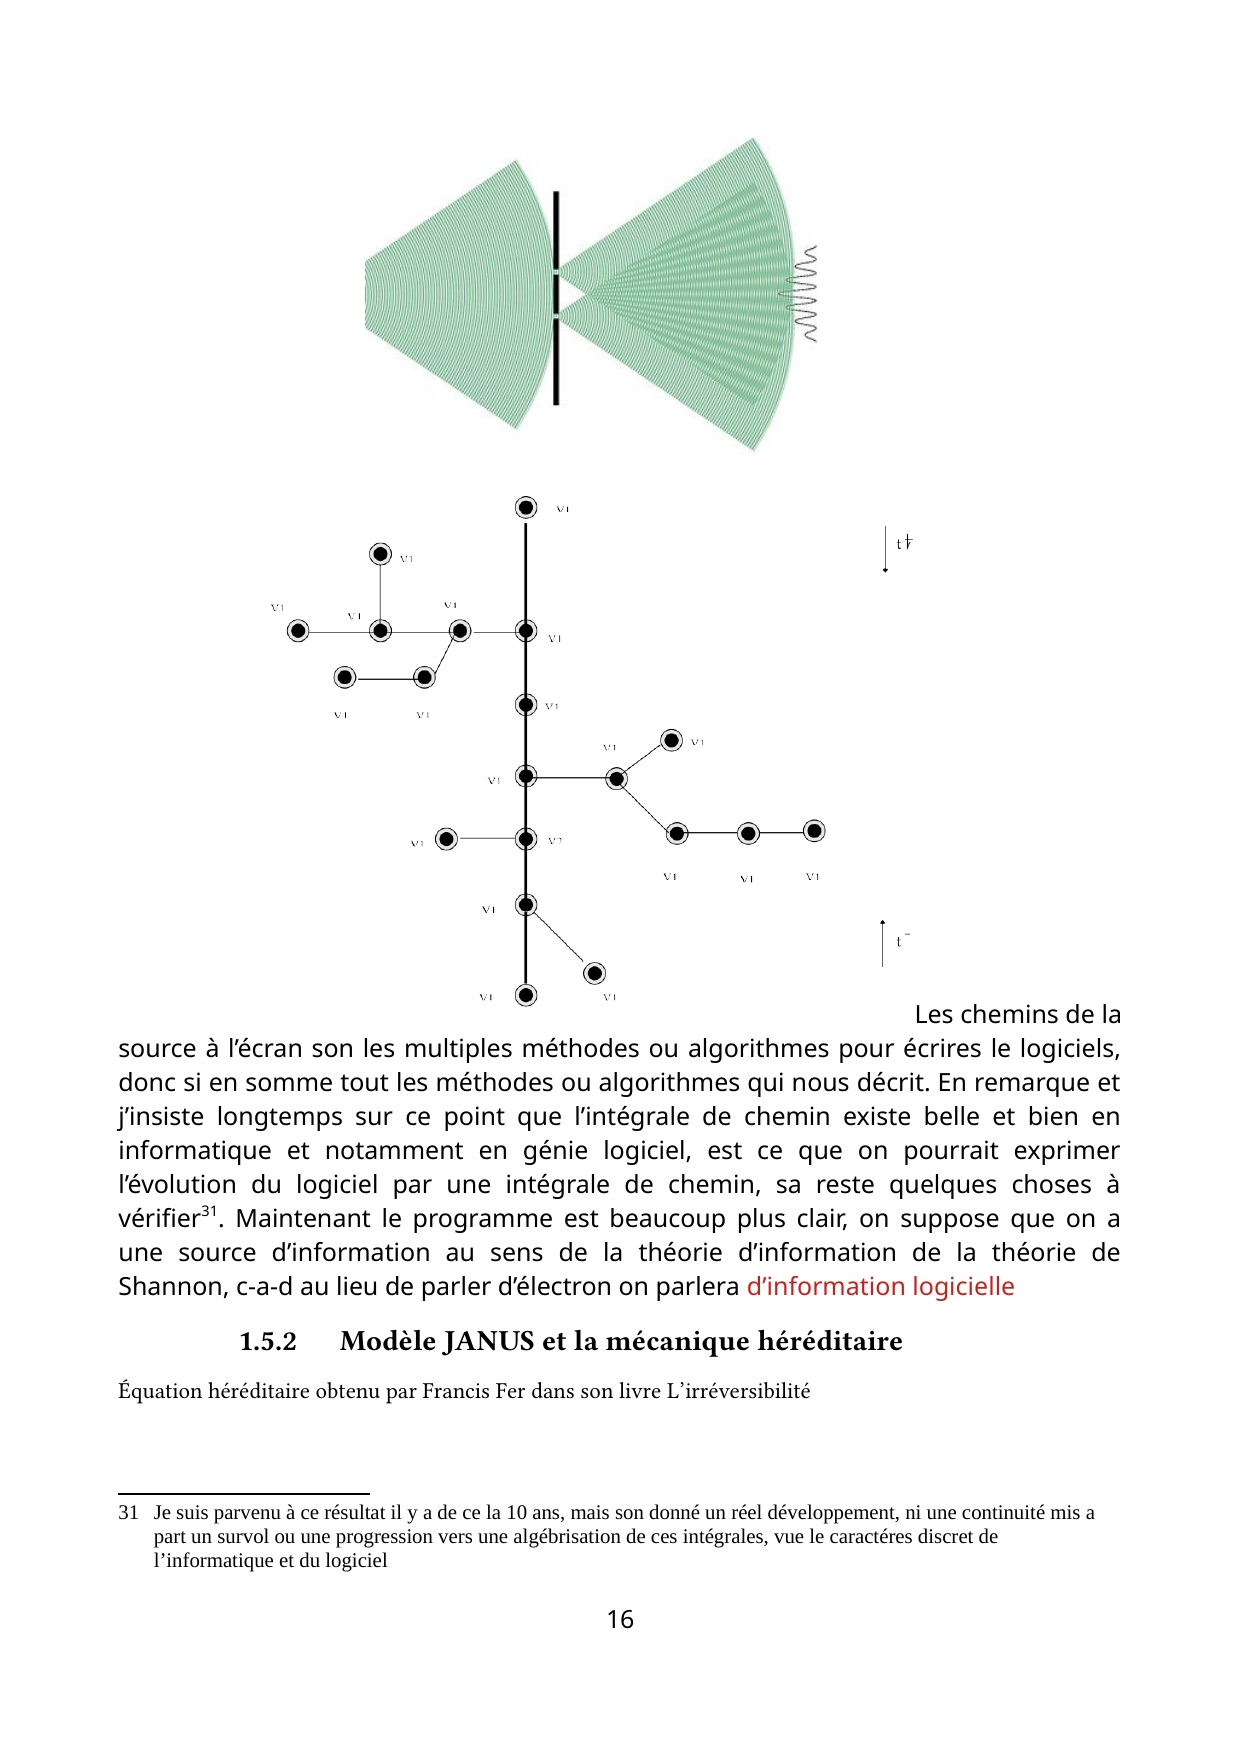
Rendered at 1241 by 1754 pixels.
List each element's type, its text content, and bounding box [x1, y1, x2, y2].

subtitle Modèle JANUS et la mécanique héréditaire [231, 1324, 1122, 1357]
subtitle Les chemins de la source à l’écran son les multiples méthodes ou algorithmes pour écrires le logiciels, donc si en somme tout les méthodes ou algorithmes qui nous décrit. En remarque et j’insiste longtemps sur ce point que l’intégrale de chemin existe belle et bien en informatique et notamment en génie logiciel, est ce que on pourrait exprimer l’évolution du logiciel par une intégrale de chemin, sa reste quelques choses à vérifier. Maintenant le programme est beaucoup plus clair, on suppose que on a une source d’information au sens de la théorie d’information de la théorie de Shannon, c-a-d au lieu de parler d’électron on parlera d’information logicielle [118, 996, 1122, 1303]
picture [270, 495, 915, 1007]
picture [365, 138, 818, 455]
text Je suis parvenu à ce résultat il y a de ce la 10 ans, mais son donné un réel développement, ni une continuité mis a part un survol ou une progression vers une algébrisation de ces intégrales, vue le caractéres discret de l’informatique et du logiciel [118, 1500, 1122, 1572]
subtitle Équation héréditaire obtenu par Francis Fer dans son livre L’irréversibilité [118, 1378, 1122, 1404]
